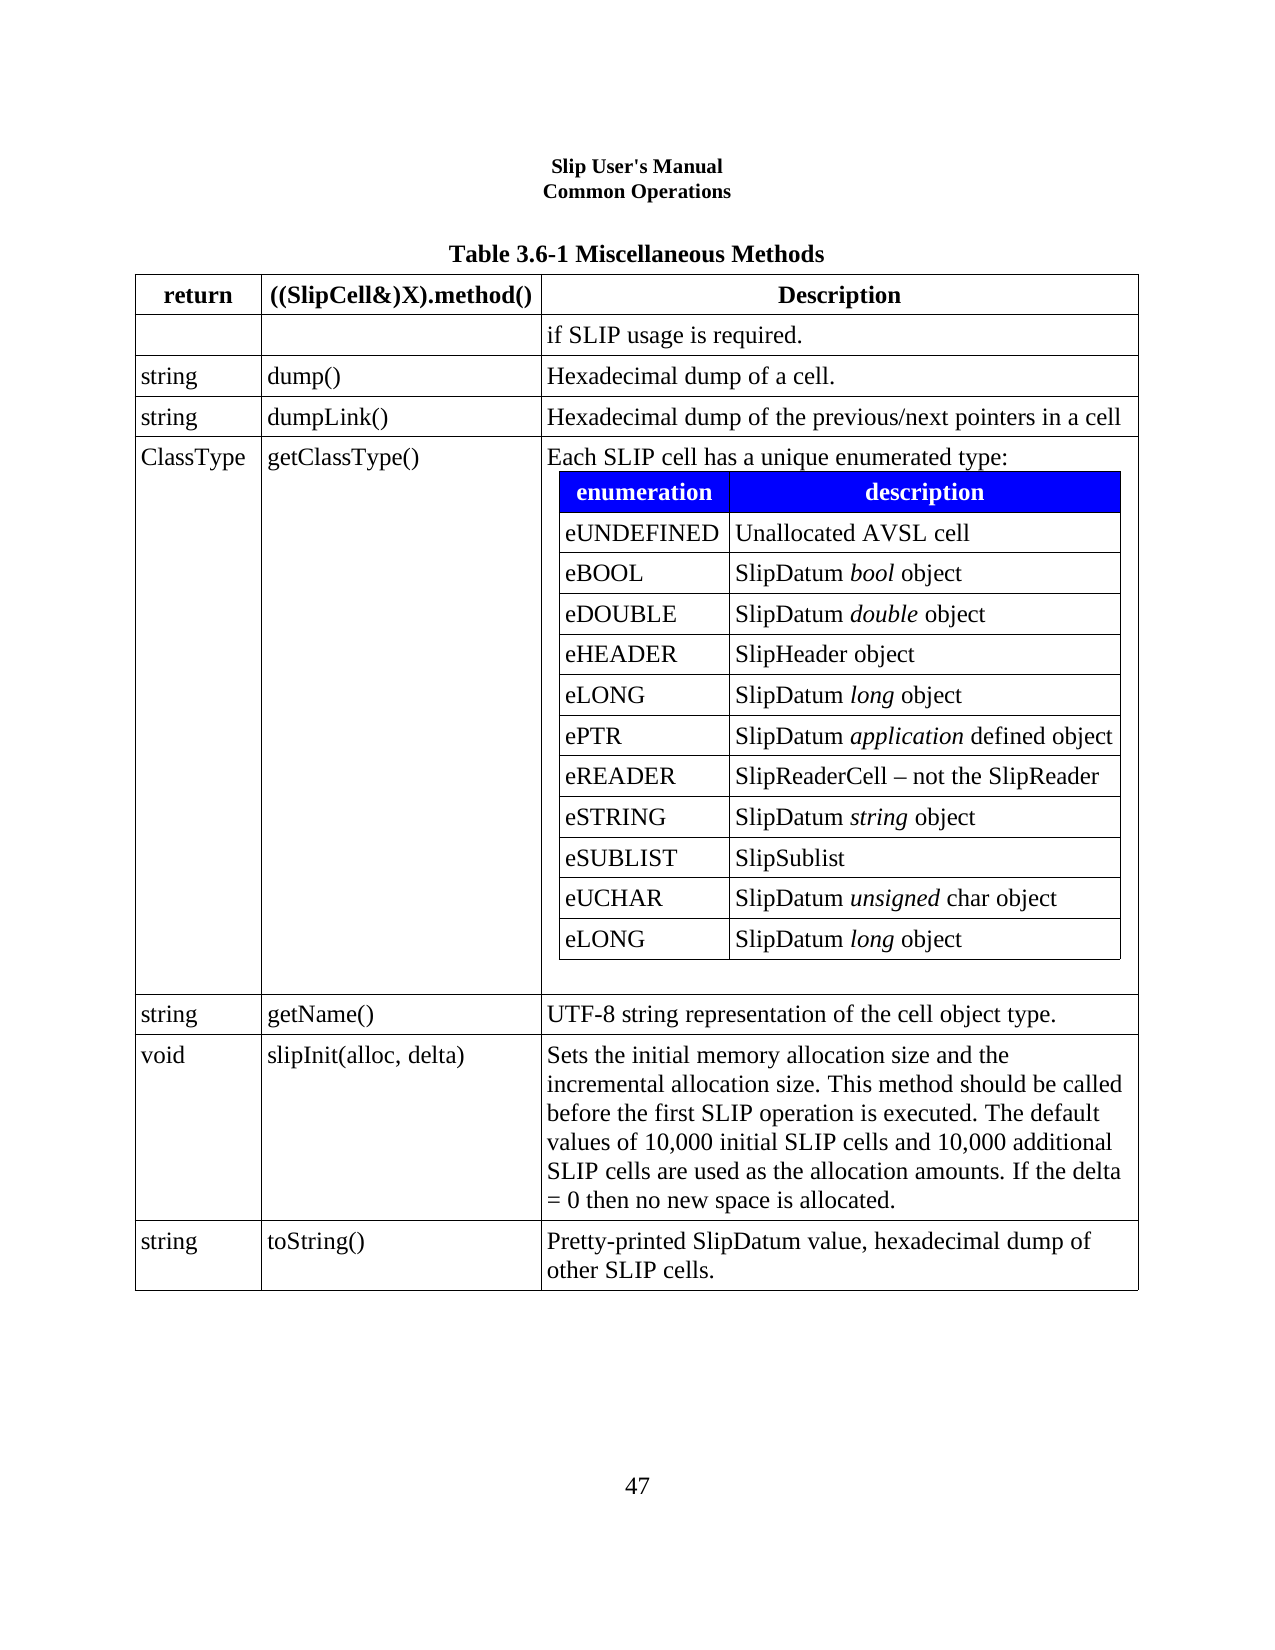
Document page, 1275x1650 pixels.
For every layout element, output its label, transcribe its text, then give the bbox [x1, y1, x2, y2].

table_cell eUNDEFINED [560, 513, 729, 552]
table_cell eBOOL [560, 553, 729, 593]
table_cell SlipSublist [730, 838, 1120, 877]
table_cell string [136, 397, 261, 436]
table_cell Sets the initial memory allocation size and the incremental allocation size. This method should be called before the first SLIP operation is executed. The default values of 10,000 initial SLIP cells and 10,000 additional SLIP cells are used as the allocation amounts. If the delta = 0 then no new space is allocated. [542, 1035, 1138, 1220]
table_cell if SLIP usage is required. [542, 315, 1138, 355]
table_cell [136, 315, 261, 355]
table_cell SlipReaderCell – not the SlipReader [730, 756, 1120, 796]
table_cell SlipDatum long object [730, 919, 1120, 958]
table_cell dumpLink() [262, 397, 541, 436]
table_header description [730, 472, 1120, 512]
table_header Table 3.6-1 Miscellaneous Methods [135, 233, 1138, 274]
table_cell SlipDatum string object [730, 797, 1120, 837]
table_cell Unallocated AVSL cell [730, 513, 1120, 552]
table_cell SlipDatum application defined object [730, 716, 1120, 755]
table_cell getClassType() [262, 437, 541, 993]
table_cell SlipDatum unsigned char object [730, 878, 1120, 918]
table_cell SlipHeader object [730, 635, 1120, 674]
table_cell eREADER [560, 756, 729, 796]
table_cell ePTR [560, 716, 729, 755]
table_cell Description [542, 275, 1138, 314]
table_cell eLONG [560, 919, 729, 958]
table_cell eUCHAR [560, 878, 729, 918]
table_cell return [136, 275, 261, 314]
table_cell eSTRING [560, 797, 729, 837]
table_cell ((SlipCell&)X).method() [262, 275, 541, 314]
table_cell Each SLIP cell has a unique enumerated type: [542, 437, 1138, 993]
table_cell Pretty-printed SlipDatum value, hexadecimal dump of other SLIP cells. [542, 1221, 1138, 1290]
table_cell [262, 315, 541, 355]
table_cell dump() [262, 356, 541, 396]
table_cell toString() [262, 1221, 541, 1290]
table_cell string [136, 995, 261, 1034]
table_cell SlipDatum bool object [730, 553, 1120, 593]
table_cell ClassType [136, 437, 261, 993]
table_header enumeration [560, 472, 729, 512]
table_cell getName() [262, 995, 541, 1034]
table_cell UTF-8 string representation of the cell object type. [542, 995, 1138, 1034]
table_cell slipInit(alloc, delta) [262, 1035, 541, 1220]
table_cell SlipDatum long object [730, 675, 1120, 715]
table_cell eSUBLIST [560, 838, 729, 877]
table_cell eHEADER [560, 635, 729, 674]
table_cell eLONG [560, 675, 729, 715]
table_cell eDOUBLE [560, 594, 729, 633]
table_cell Hexadecimal dump of the previous/next pointers in a cell [542, 397, 1138, 436]
table_cell string [136, 356, 261, 396]
table_cell string [136, 1221, 261, 1290]
table_cell Hexadecimal dump of a cell. [542, 356, 1138, 396]
table_cell SlipDatum double object [730, 594, 1120, 633]
table_cell void [136, 1035, 261, 1220]
